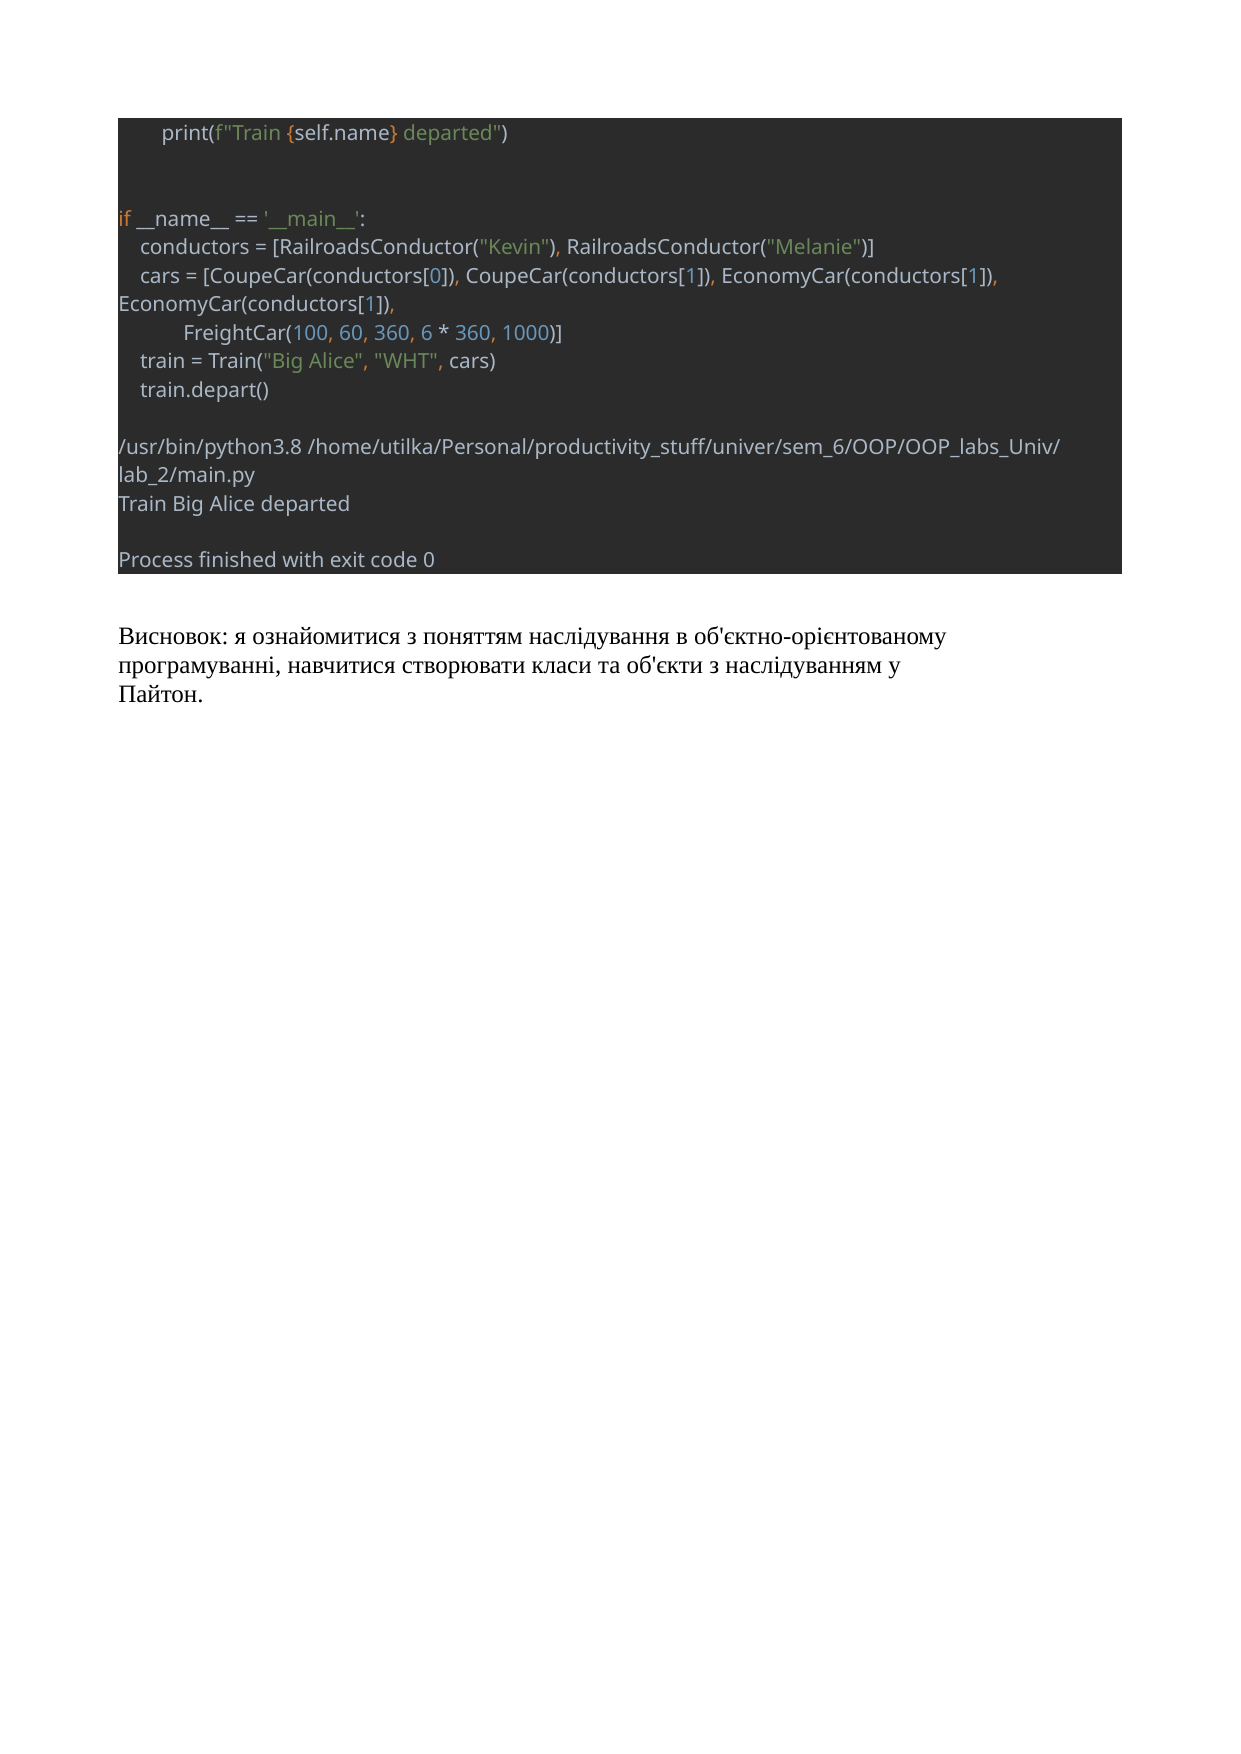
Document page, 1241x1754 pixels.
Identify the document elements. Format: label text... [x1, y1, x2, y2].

text Пайтон. [118, 679, 1122, 708]
text Process finished with exit code 0 [118, 546, 1122, 574]
text Висновок: я ознайомитися з поняттям наслідування в об'єктно-орієнтованому [118, 621, 1122, 650]
text print(f"Train {self.name} departed") if __name__ == '__main__': conductors = [RailroadsConductor("Kevin"), RailroadsConductor("Melanie")] cars = [CoupeCar(conductors[0]), CoupeCar(conductors[1]), EconomyCar(conductors[1]), EconomyCar(conductors[1]), FreightCar(100, 60, 360, 6 * 360, 1000)] train = Train("Big Alice", "WHT", cars) train.depart() [118, 118, 1122, 432]
text програмуванні, навчитися створювати класи та об'єкти з наслідуванням у [118, 650, 1122, 679]
text Train Big Alice departed [118, 489, 1122, 517]
text /usr/bin/python3.8 /home/utilka/Personal/productivity_stuff/univer/sem_6/OOP/OOP_labs_Univ/lab_2/main.py [118, 432, 1122, 489]
